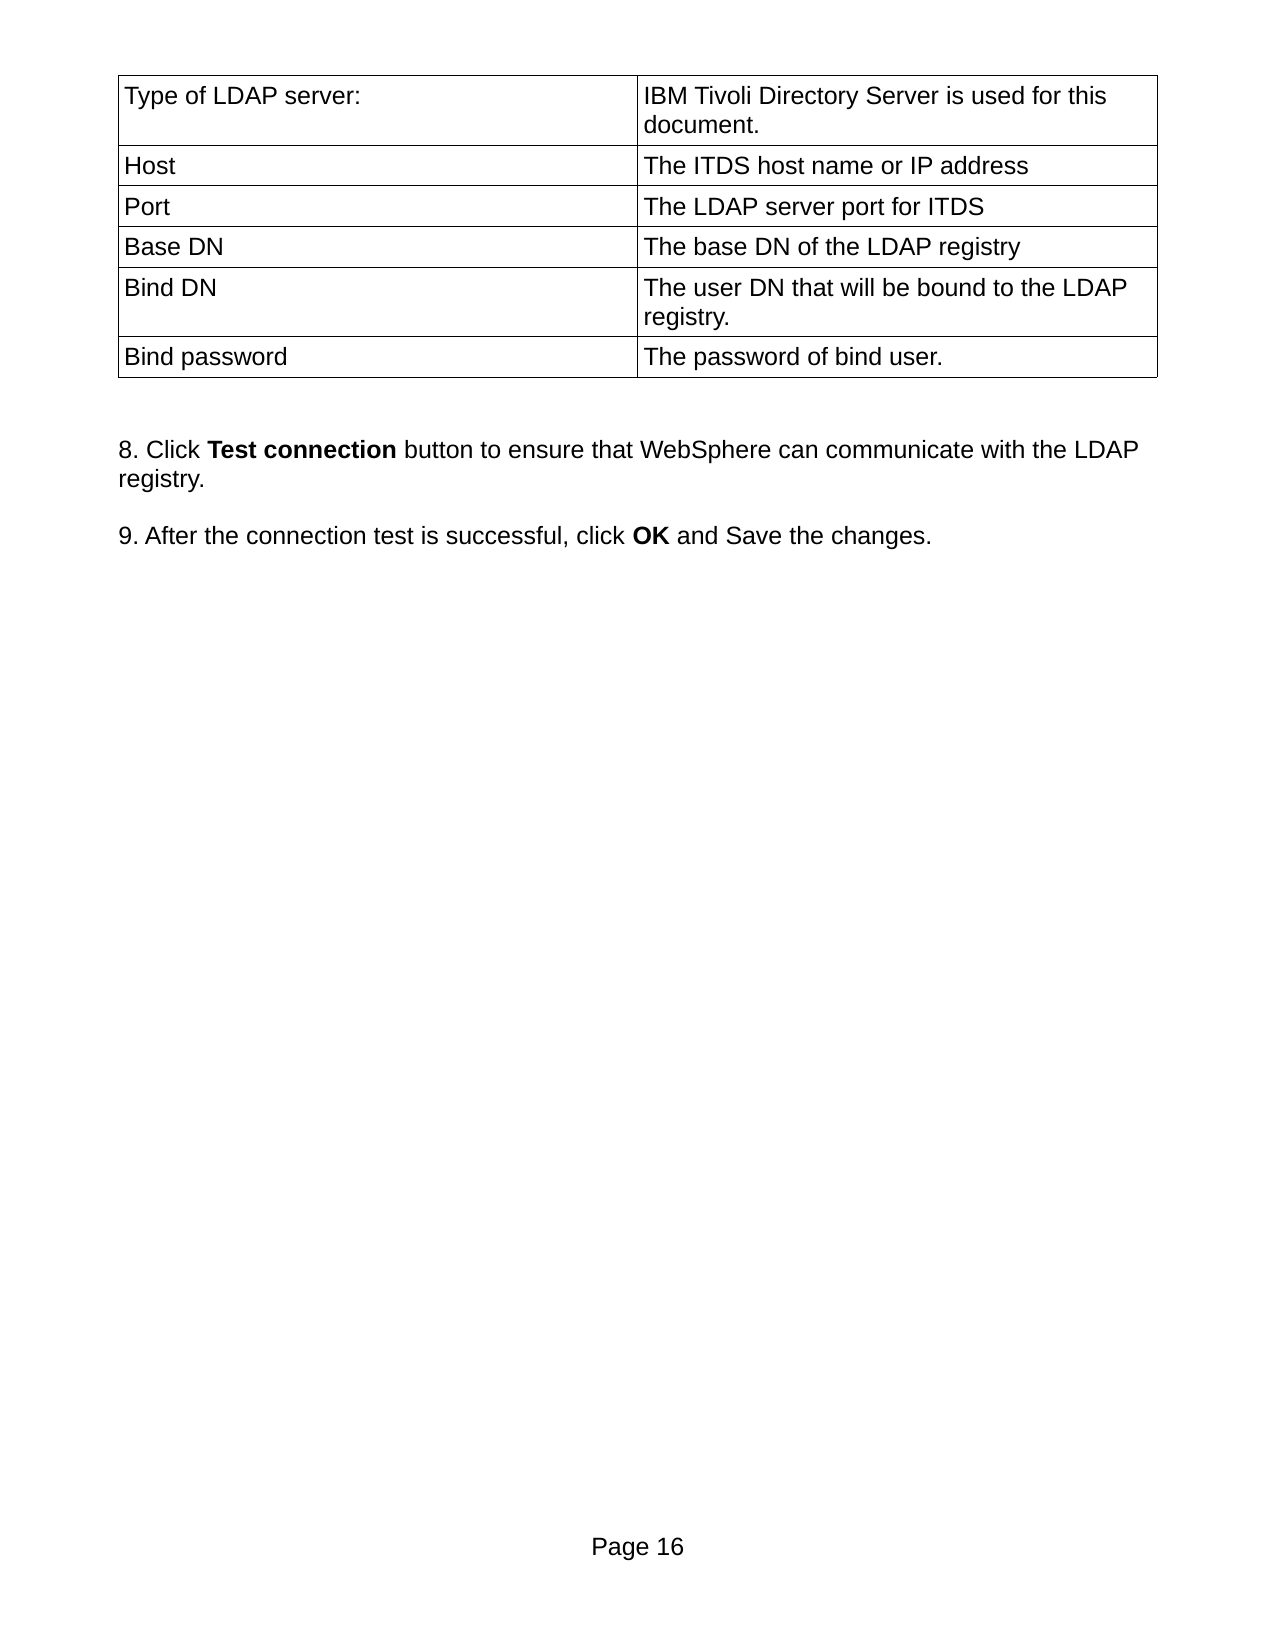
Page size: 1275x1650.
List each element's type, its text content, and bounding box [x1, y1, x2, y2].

table_cell Bind DN [119, 268, 637, 336]
text 8. Click Test connection button to ensure that WebSphere can communicate with the LDAP registry. [118, 435, 1157, 492]
table_cell The LDAP server port for ITDS [638, 186, 1157, 226]
table_cell The user DN that will be bound to the LDAP registry. [638, 268, 1157, 336]
text 9. After the connection test is successful, click OK and Save the changes. [118, 521, 1157, 550]
table_cell The ITDS host name or IP address [638, 146, 1157, 185]
table_cell Bind password [119, 337, 637, 377]
table_cell Port [119, 186, 637, 226]
table_cell Base DN [119, 227, 637, 267]
table_cell The base DN of the LDAP registry [638, 227, 1157, 267]
table_cell The password of bind user. [638, 337, 1157, 377]
table_cell IBM Tivoli Directory Server is used for this document. [638, 76, 1157, 144]
table_cell Host [119, 146, 637, 185]
table_cell Type of LDAP server: [119, 76, 637, 144]
